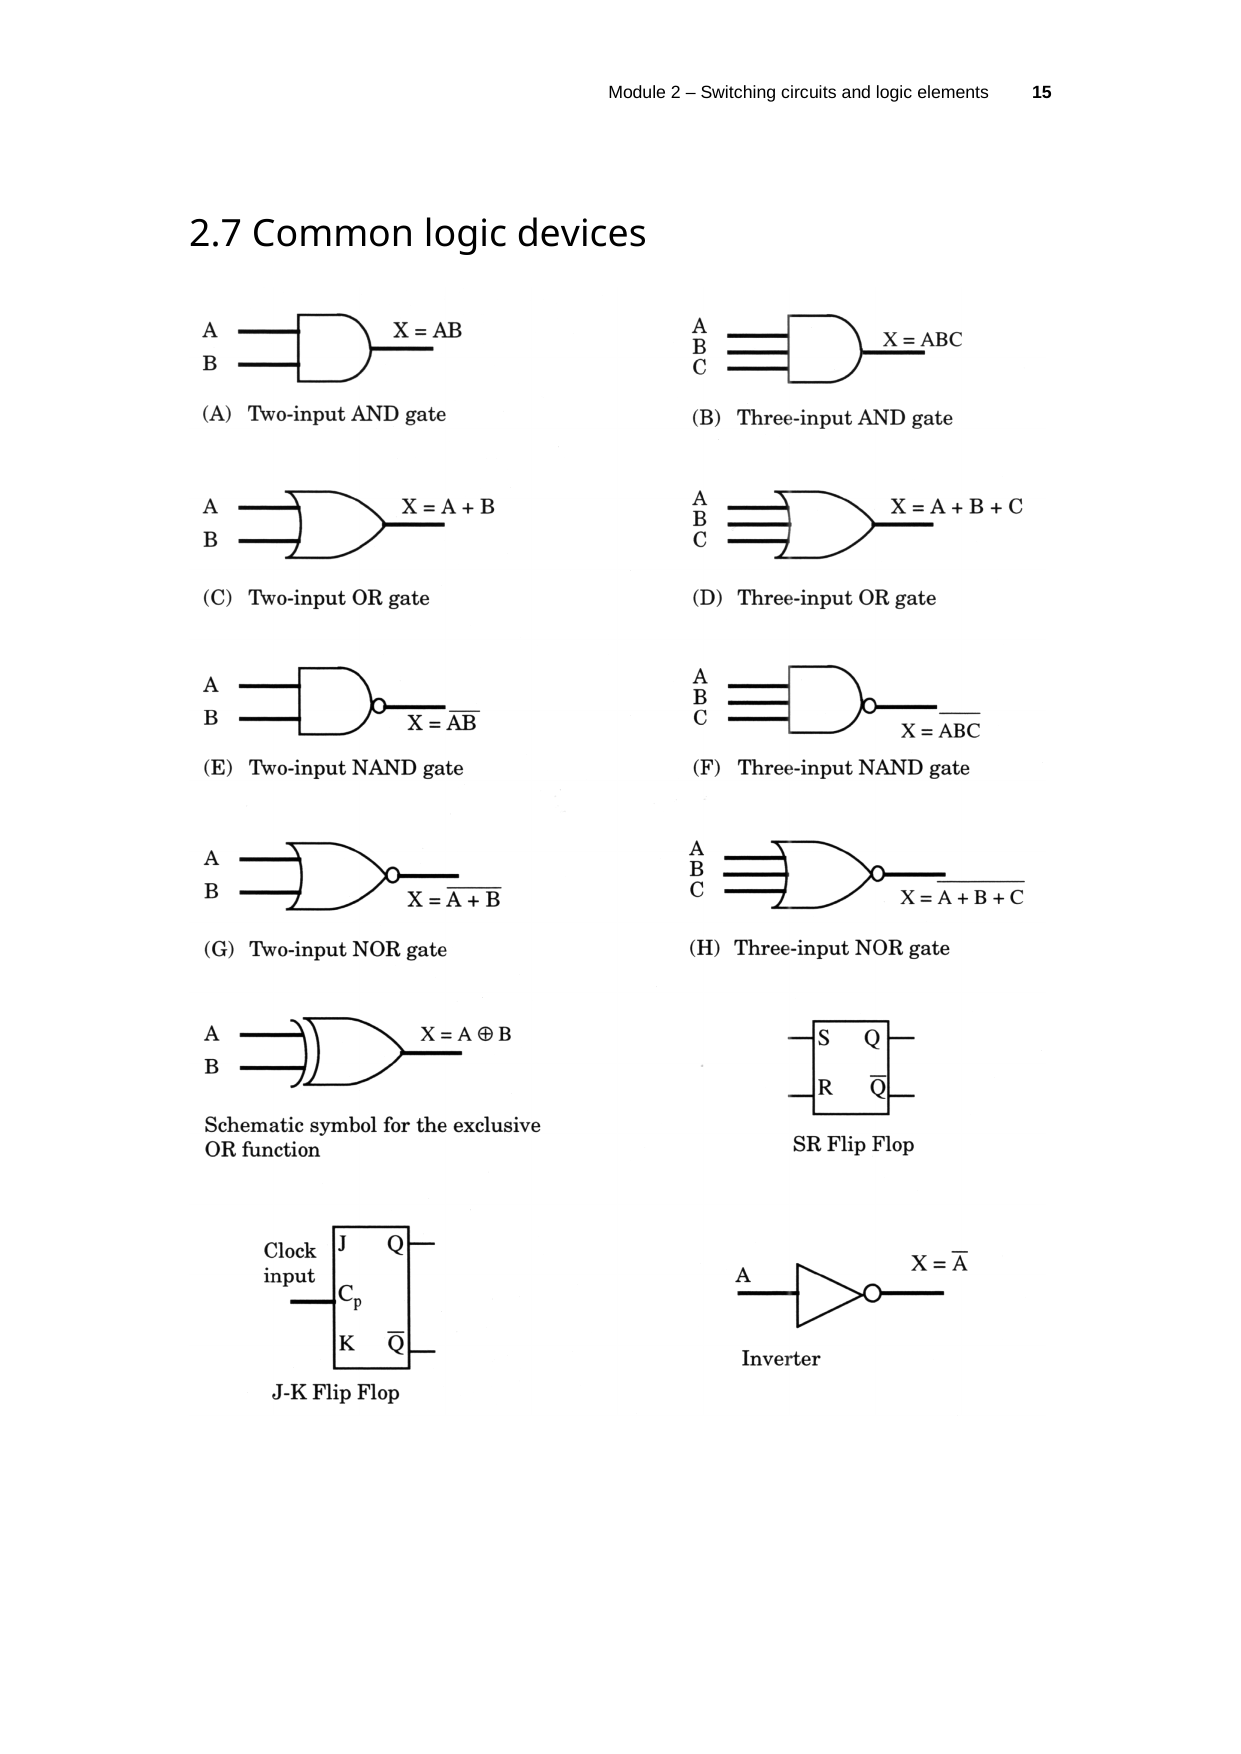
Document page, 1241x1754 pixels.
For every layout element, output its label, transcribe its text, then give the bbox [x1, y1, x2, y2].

picture [188, 287, 1047, 1416]
subtitle Common logic devices [189, 207, 1051, 258]
